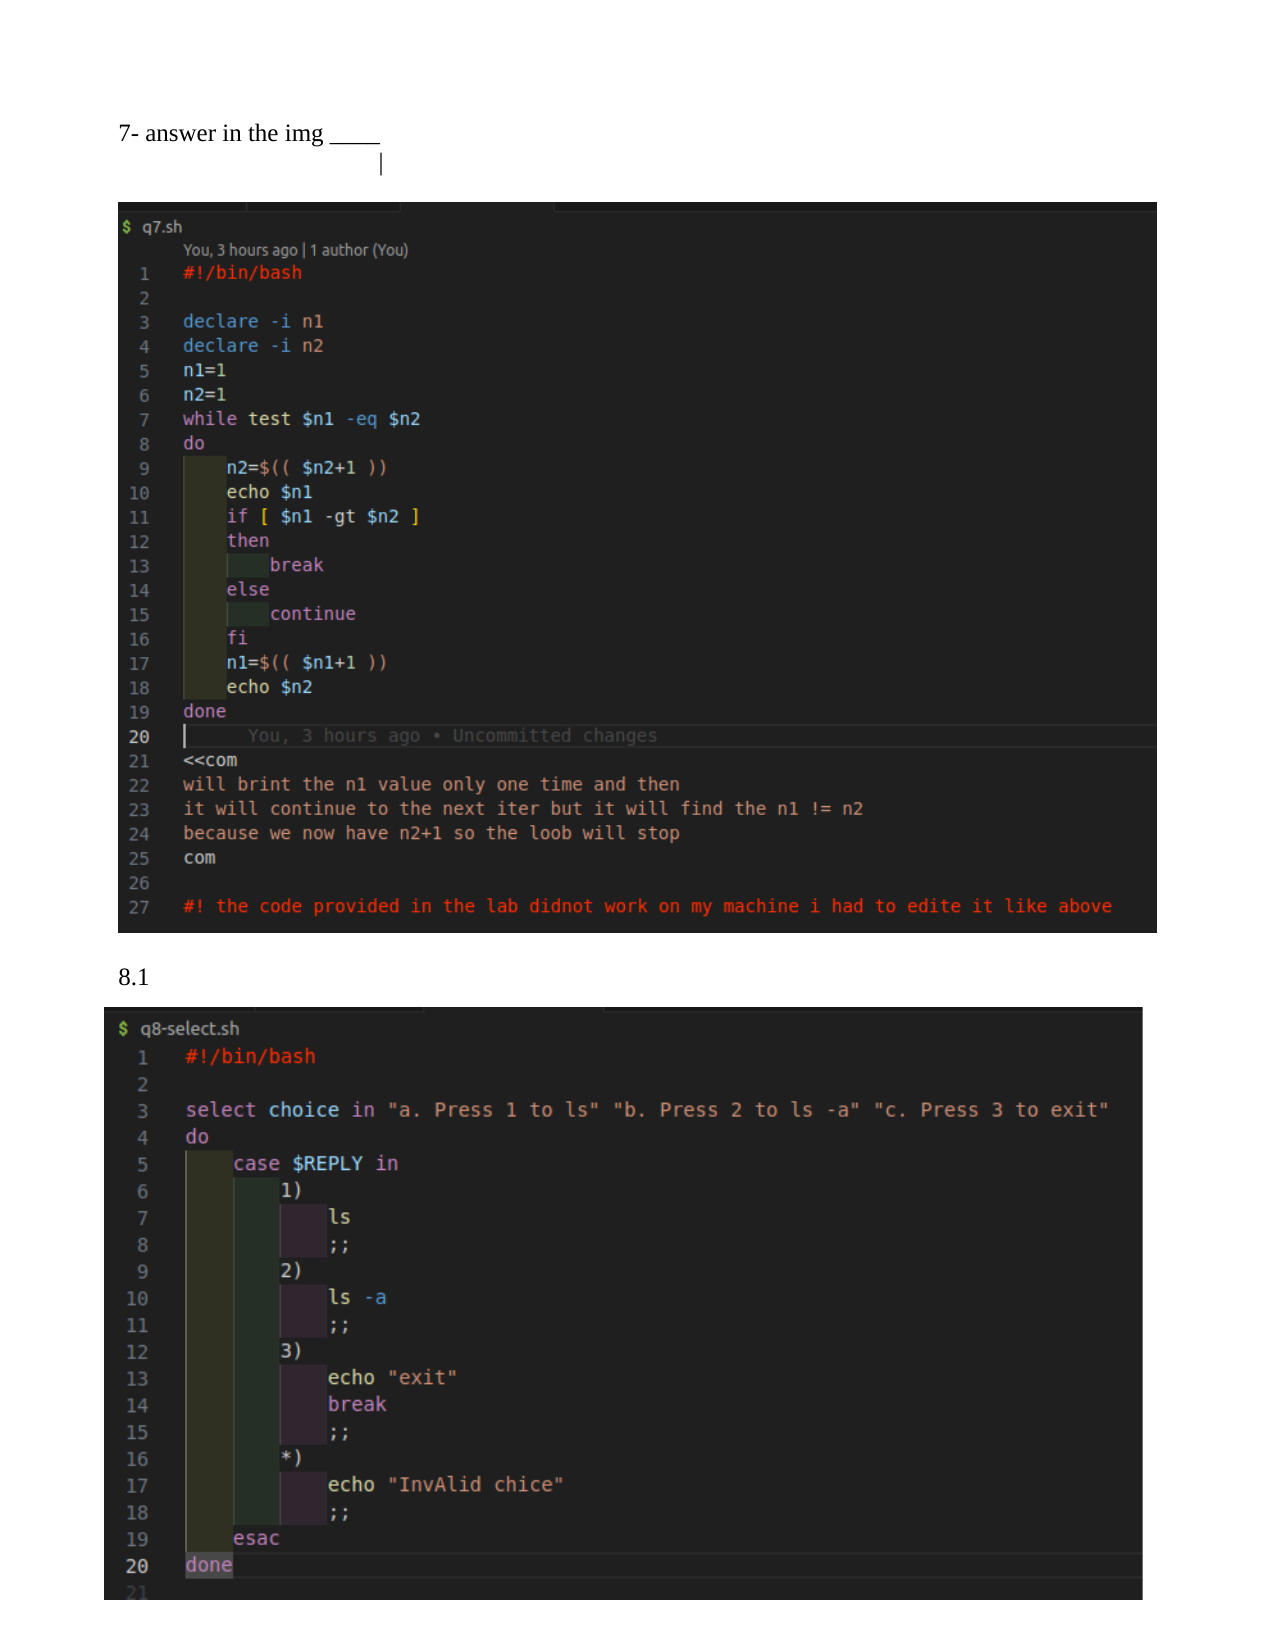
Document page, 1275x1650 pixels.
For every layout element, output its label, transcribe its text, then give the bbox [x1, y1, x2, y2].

picture [118, 202, 1157, 933]
text 8.1 [118, 962, 1157, 990]
text | [118, 147, 1157, 176]
picture [104, 1007, 1143, 1600]
text 7- answer in the img ____ [118, 118, 1157, 147]
